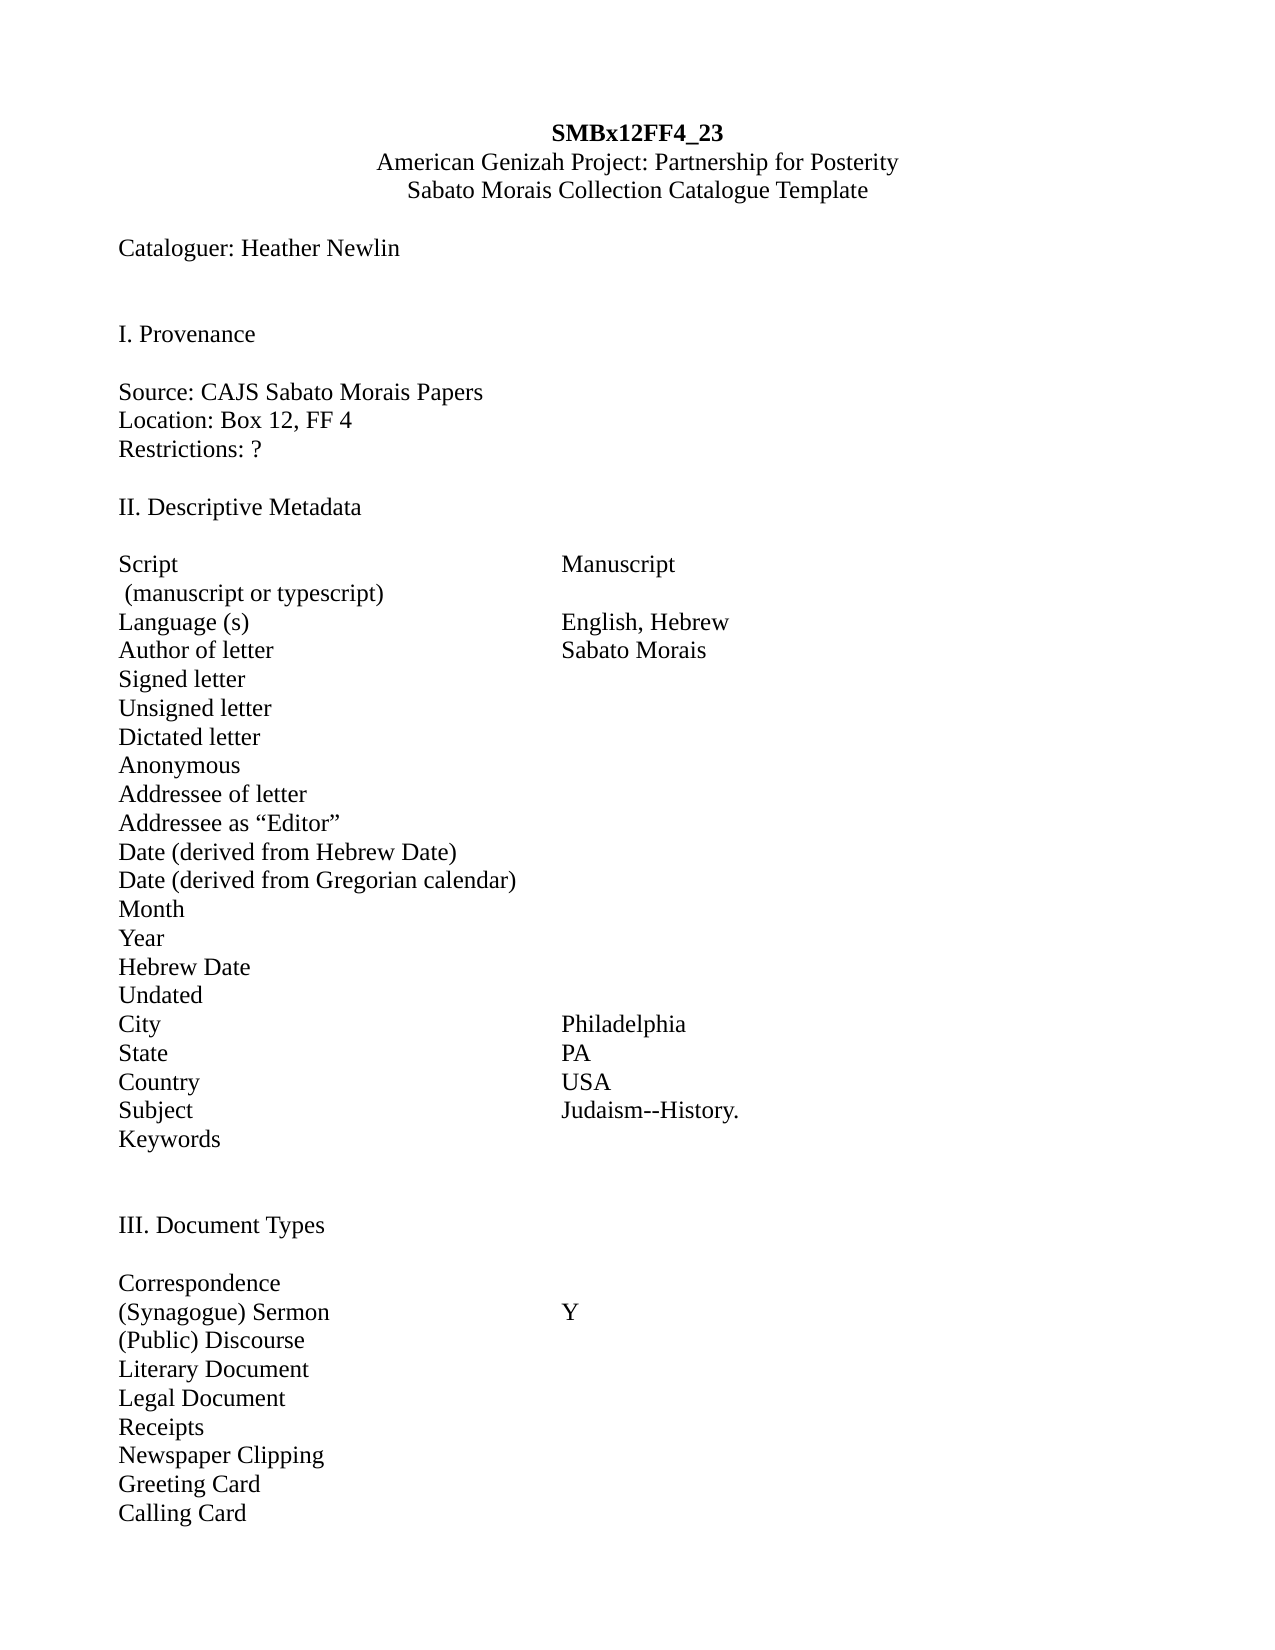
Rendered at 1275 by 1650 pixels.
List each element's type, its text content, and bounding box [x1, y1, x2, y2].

text II. Descriptive Metadata [118, 492, 1157, 521]
text Cataloguer: Heather Newlin [118, 233, 1157, 262]
text Date (derived from Gregorian calendar) [118, 866, 1157, 894]
text Date (derived from Hebrew Date) [118, 837, 1157, 866]
text Language (s) English, Hebrew [118, 607, 1157, 636]
text Newspaper Clipping [118, 1441, 1157, 1469]
text Addressee as “Editor” [118, 808, 1157, 837]
text Month [118, 894, 1157, 923]
text Subject Judaism--History. [118, 1096, 1157, 1124]
text Dictated letter [118, 722, 1157, 751]
text Country USA [118, 1067, 1157, 1096]
text Receipts [118, 1412, 1157, 1441]
text (Synagogue) Sermon Y [118, 1297, 1157, 1326]
text III. Document Types [118, 1211, 1157, 1239]
text Signed letter [118, 664, 1157, 693]
text Restrictions: ? [118, 434, 1157, 463]
text Anonymous [118, 751, 1157, 779]
text Hebrew Date [118, 952, 1157, 981]
text Undated [118, 981, 1157, 1009]
text City Philadelphia [118, 1009, 1157, 1038]
text Addressee of letter [118, 779, 1157, 808]
text Unsigned letter [118, 693, 1157, 722]
text Script Manuscript [118, 549, 1157, 578]
text American Genizah Project: Partnership for Posterity [118, 147, 1157, 176]
text Keywords [118, 1124, 1157, 1153]
text Greeting Card [118, 1469, 1157, 1498]
text I. Provenance [118, 319, 1157, 348]
text Correspondence [118, 1268, 1157, 1297]
text Location: Box 12, FF 4 [118, 406, 1157, 434]
text Literary Document [118, 1354, 1157, 1383]
text (manuscript or typescript) [118, 578, 1157, 607]
text Source: CAJS Sabato Morais Papers [118, 377, 1157, 406]
text Sabato Morais Collection Catalogue Template [118, 176, 1157, 204]
text SMBx12FF4_23 [118, 118, 1157, 147]
text (Public) Discourse [118, 1326, 1157, 1354]
text Author of letter Sabato Morais [118, 636, 1157, 664]
text Legal Document [118, 1383, 1157, 1412]
text State PA [118, 1038, 1157, 1067]
text Calling Card [118, 1498, 1157, 1527]
text Year [118, 923, 1157, 952]
